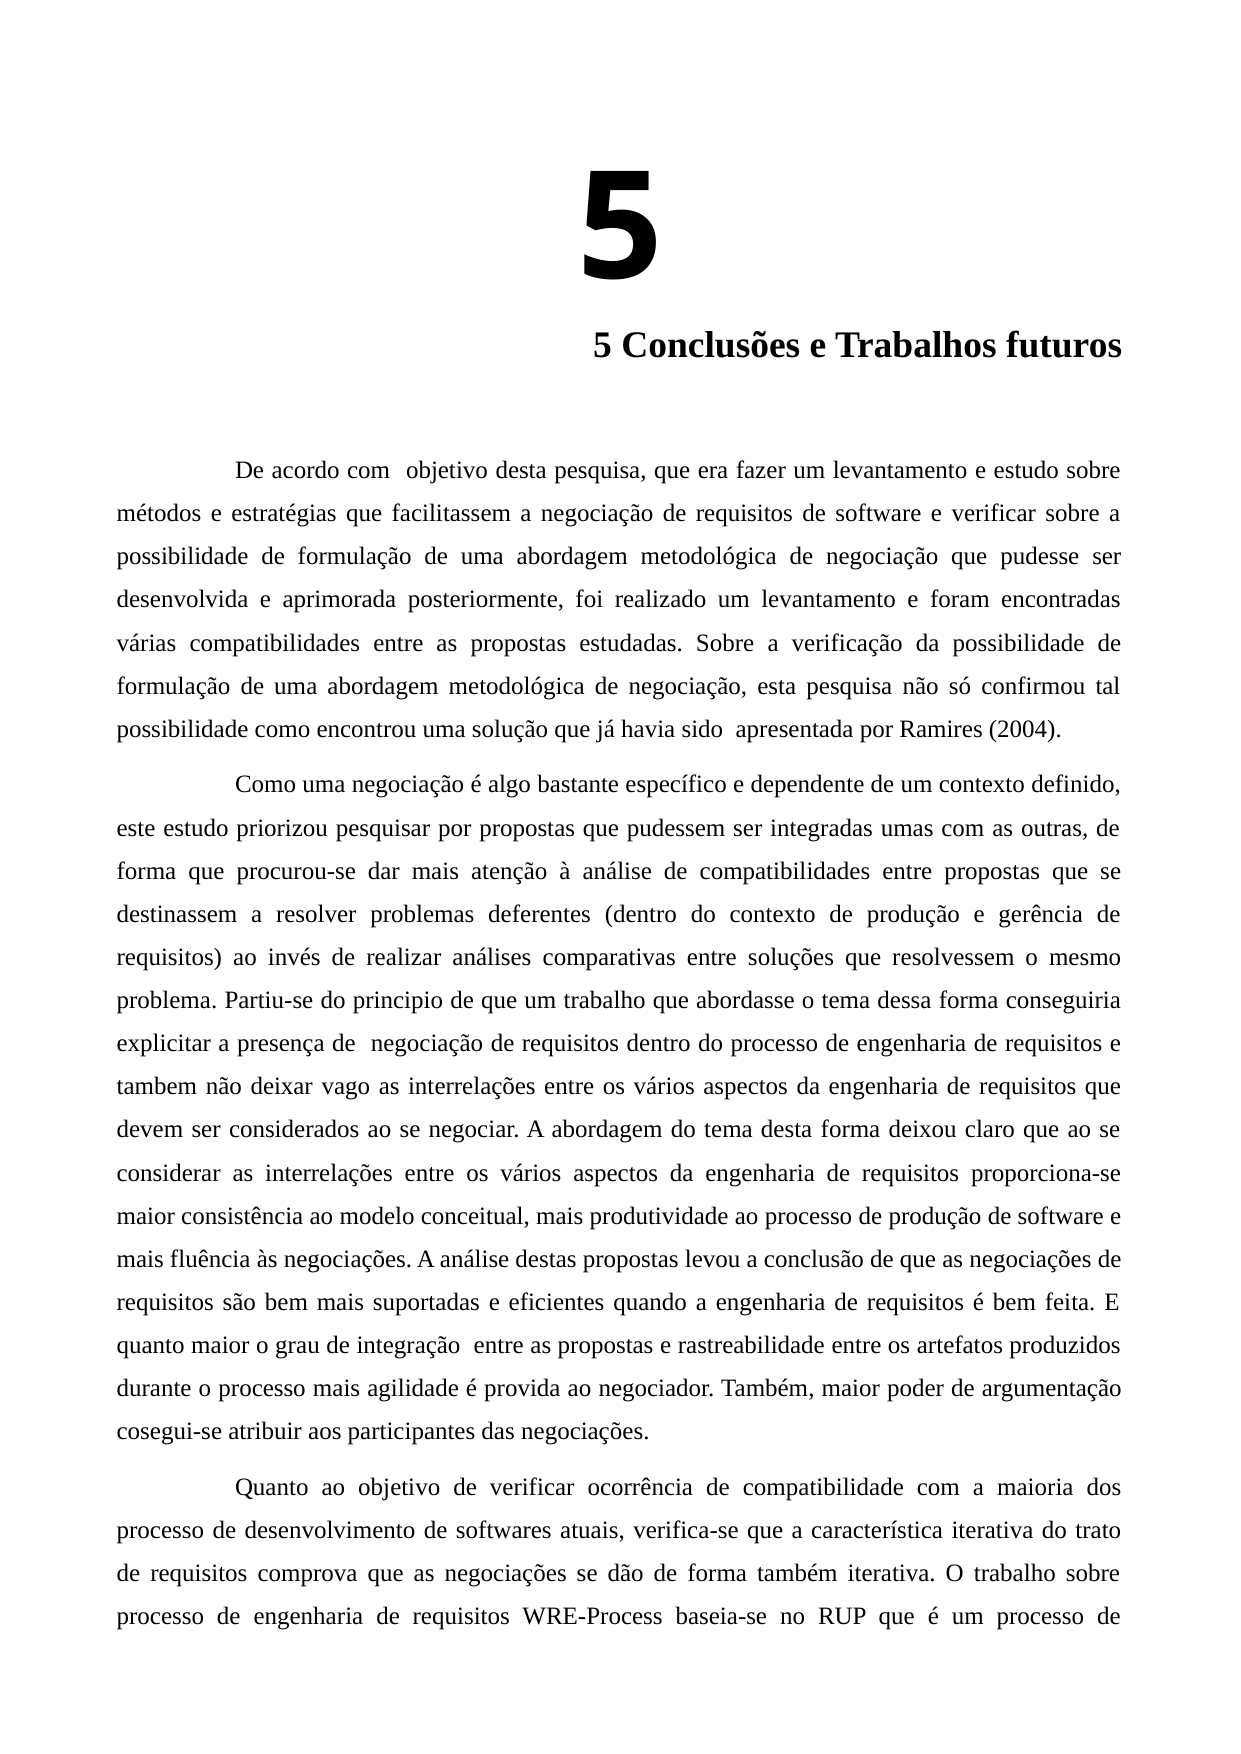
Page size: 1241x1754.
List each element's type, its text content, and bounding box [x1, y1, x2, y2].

text Como uma negociação é algo bastante específico e dependente de um contexto definido, este estudo priorizou pesquisar por propostas que pudessem ser integradas umas com as outras, de forma que procurou-se dar mais atenção à análise de compatibilidades entre propostas que se destinassem a resolver problemas deferentes (dentro do contexto de produção e gerência de requisitos) ao invés de realizar análises comparativas entre soluções que resolvessem o mesmo problema. Partiu-se do principio de que um trabalho que abordasse o tema dessa forma conseguiria explicitar a presença de negociação de requisitos dentro do processo de engenharia de requisitos e tambem não deixar vago as interrelações entre os vários aspectos da engenharia de requisitos que devem ser considerados ao se negociar. A abordagem do tema desta forma deixou claro que ao se considerar as interrelações entre os vários aspectos da engenharia de requisitos proporciona-se maior consistência ao modelo conceitual, mais produtividade ao processo de produção de software e mais fluência às negociações. A análise destas propostas levou a conclusão de que as negociações de requisitos são bem mais suportadas e eficientes quando a engenharia de requisitos é bem feita. E quanto maior o grau de integração entre as propostas e rastreabilidade entre os artefatos produzidos durante o processo mais agilidade é provida ao negociador. Também, maior poder de argumentação cosegui-se atribuir aos participantes das negociações. [116, 769, 1122, 1445]
text 5 [118, 118, 1122, 322]
text 5 Conclusões e Trabalhos futuros [116, 322, 1122, 366]
text Quanto ao objetivo de verificar ocorrência de compatibilidade com a maioria dos processo de desenvolvimento de softwares atuais, verifica-se que a característica iterativa do trato de requisitos comprova que as negociações se dão de forma também iterativa. O trabalho sobre processo de engenharia de requisitos WRE-Process baseia-se no RUP que é um processo de [116, 1472, 1122, 1630]
text De acordo com objetivo desta pesquisa, que era fazer um levantamento e estudo sobre métodos e estratégias que facilitassem a negociação de requisitos de software e verificar sobre a possibilidade de formulação de uma abordagem metodológica de negociação que pudesse ser desenvolvida e aprimorada posteriormente, foi realizado um levantamento e foram encontradas várias compatibilidades entre as propostas estudadas. Sobre a verificação da possibilidade de formulação de uma abordagem metodológica de negociação, esta pesquisa não só confirmou tal possibilidade como encontrou uma solução que já havia sido apresentada por Ramires (2004). [116, 455, 1122, 743]
